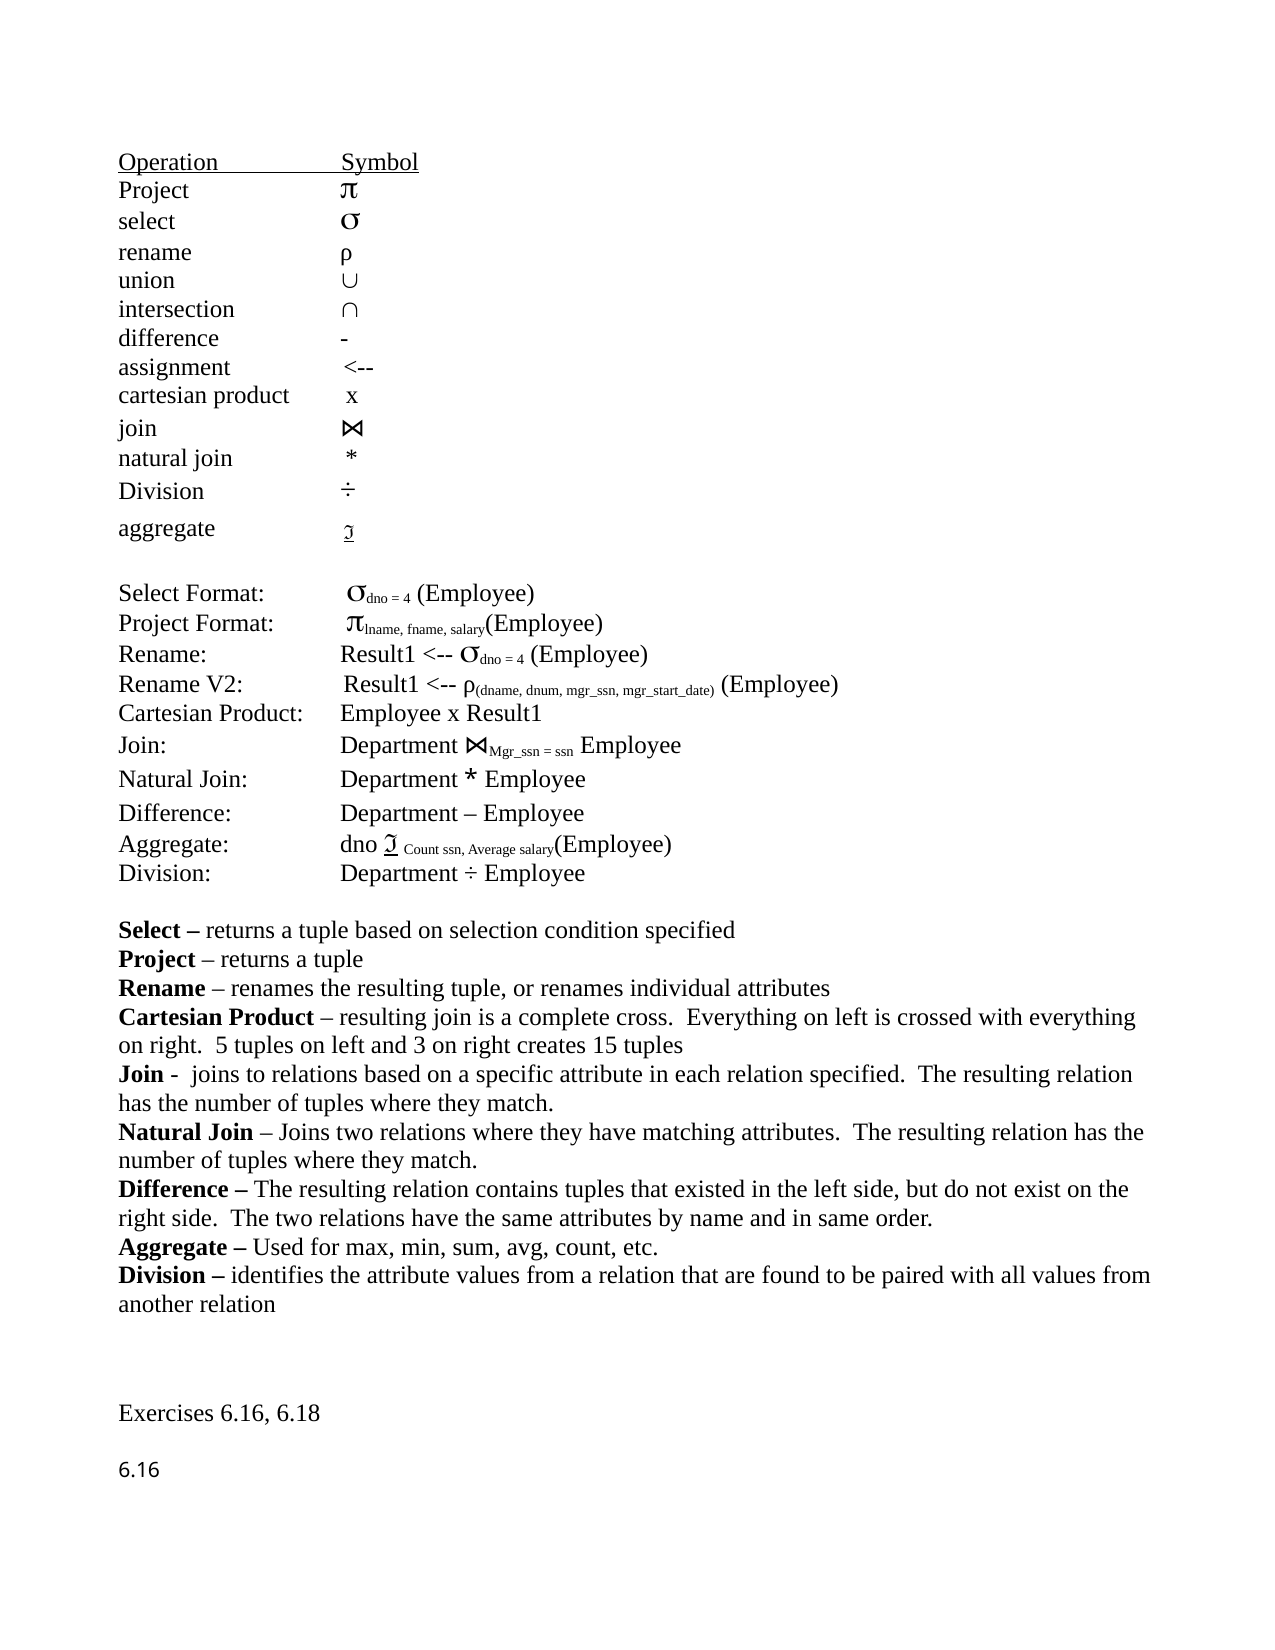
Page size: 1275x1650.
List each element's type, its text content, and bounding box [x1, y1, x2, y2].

text union  [118, 265, 1157, 294]
text difference - [118, 323, 1157, 352]
text Project Format: lname, fname, salary(Employee) [118, 608, 1157, 639]
text Aggregate: dno ℑ Count ssn, Average salary(Employee) [118, 829, 1157, 858]
text natural join * [118, 443, 1157, 472]
text cartesian product x [118, 380, 1157, 409]
text Cartesian Product – resulting join is a complete cross. Everything on left is crossed with everything on right. 5 tuples on left and 3 on right creates 15 tuples [118, 1002, 1157, 1059]
text rename ρ [118, 237, 1157, 265]
text select  [118, 206, 1157, 237]
text Division ÷ [118, 472, 1157, 506]
text Rename: Result1 <-- dno = 4 (Employee) [118, 639, 1157, 669]
text Select – returns a tuple based on selection condition specified [118, 915, 1157, 944]
text assignment <-- [118, 352, 1157, 380]
text Natural Join: Department * Employee [118, 761, 1157, 795]
text 6.16 [118, 1455, 1157, 1484]
text Difference: Department – Employee [118, 795, 1157, 829]
text intersection  [118, 294, 1157, 323]
text Project – returns a tuple [118, 944, 1157, 973]
text Cartesian Product: Employee x Result1 [118, 698, 1157, 727]
text Select Format: dno = 4 (Employee) [118, 578, 1157, 608]
text Difference – The resulting relation contains tuples that existed in the left side, but do not exist on the right side. The two relations have the same attributes by name and in same order. [118, 1174, 1157, 1232]
text Division – identifies the attribute values from a relation that are found to be paired with all values from another relation [118, 1260, 1157, 1318]
text Rename – renames the resulting tuple, or renames individual attributes [118, 973, 1157, 1002]
text Join - joins to relations based on a specific attribute in each relation specified. The resulting relation has the number of tuples where they match. [118, 1059, 1157, 1117]
text Division: Department ÷ Employee [118, 858, 1157, 887]
text Project  [118, 176, 1157, 206]
text join ⋈ [118, 409, 1157, 443]
text Join: Department ⋈Mgr_ssn = ssn Employee [118, 727, 1157, 761]
text Aggregate – Used for max, min, sum, avg, count, etc. [118, 1232, 1157, 1260]
text Exercises 6.16, 6.18 [118, 1398, 1157, 1426]
text Natural Join – Joins two relations where they have matching attributes. The resulting relation has the number of tuples where they match. [118, 1117, 1157, 1174]
text aggregate ℑ [118, 506, 1157, 544]
text Operation Symbol [118, 147, 1157, 176]
text Rename V2: Result1 <-- ρ(dname, dnum, mgr_ssn, mgr_start_date) (Employee) [118, 669, 1157, 698]
